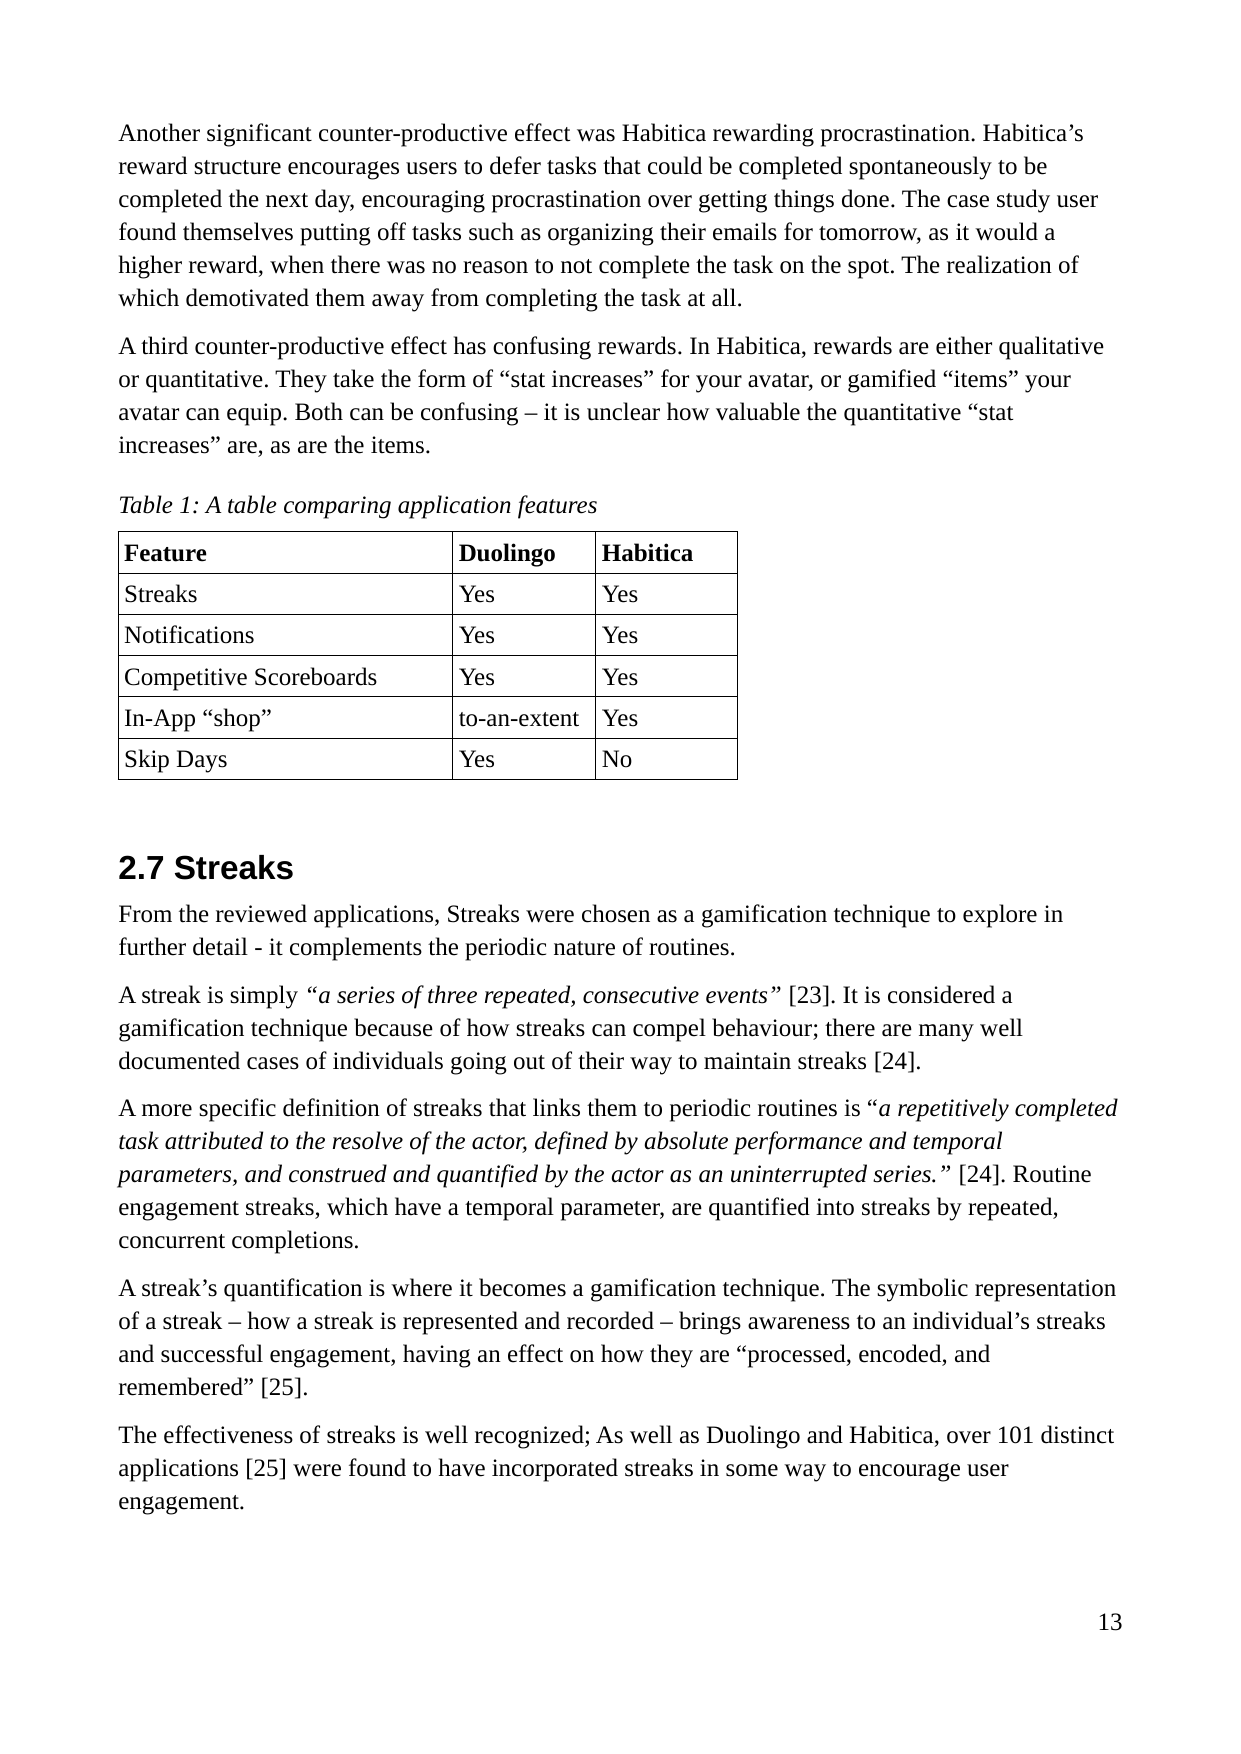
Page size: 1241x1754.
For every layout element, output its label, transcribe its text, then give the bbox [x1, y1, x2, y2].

text Another significant counter-productive effect was Habitica rewarding procrastination. Habitica’s reward structure encourages users to defer tasks that could be completed spontaneously to be completed the next day, encouraging procrastination over getting things done. The case study user found themselves putting off tasks such as organizing their emails for tomorrow, as it would a higher reward, when there was no reason to not complete the task on the spot. The realization of which demotivated them away from completing the task at all. [118, 118, 1122, 312]
text A more specific definition of streaks that links them to periodic routines is “a repetitively completed task attributed to the resolve of the actor, defined by absolute performance and temporal parameters, and construed and quantified by the actor as an uninterrupted series.” [24]. Routine engagement streaks, which have a temporal parameter, are quantified into streaks by repeated, concurrent completions. [118, 1093, 1122, 1254]
table_cell to-an-extent [453, 697, 595, 737]
text A streak’s quantification is where it becomes a gamification technique. The symbolic representation of a streak – how a streak is represented and recorded – brings awareness to an individual’s streaks and successful engagement, having an effect on how they are “processed, encoded, and remembered” [25]. [118, 1273, 1122, 1401]
table_cell Yes [596, 615, 737, 655]
text The effectiveness of streaks is well recognized; As well as Duolingo and Habitica, over 101 distinct applications [25] were found to have incorporated streaks in some way to encourage user engagement. [118, 1420, 1122, 1514]
subtitle 2.7 Streaks [118, 848, 1122, 887]
text From the reviewed applications, Streaks were chosen as a gamification technique to explore in further detail - it complements the periodic nature of routines. [118, 899, 1122, 961]
text A third counter-productive effect has confusing rewards. In Habitica, rewards are either qualitative or quantitative. They take the form of “stat increases” for your avatar, or gamified “items” your avatar can equip. Both can be confusing – it is unclear how valuable the quantitative “stat increases” are, as are the items. [118, 331, 1122, 459]
text A streak is simply “a series of three repeated, consecutive events” [23]. It is considered a gamification technique because of how streaks can compel behaviour; there are many well documented cases of individuals going out of their way to maintain streaks [24]. [118, 980, 1122, 1074]
table_cell Yes [596, 656, 737, 696]
table_cell No [596, 739, 737, 779]
table_cell Yes [453, 739, 595, 779]
table_cell Notifications [119, 615, 452, 655]
table_cell Yes [453, 615, 595, 655]
table_cell Skip Days [119, 739, 452, 779]
table_cell Streaks [119, 574, 452, 614]
table_header Duolingo [453, 532, 595, 572]
table_cell Competitive Scoreboards [119, 656, 452, 696]
table_cell Yes [596, 697, 737, 737]
table_cell In-App “shop” [119, 697, 452, 737]
table_header Habitica [596, 532, 737, 572]
table_header Feature [119, 532, 452, 572]
table_cell Yes [453, 574, 595, 614]
text Table 1: A table comparing application features [118, 490, 1122, 519]
table_cell Yes [596, 574, 737, 614]
table_cell Yes [453, 656, 595, 696]
